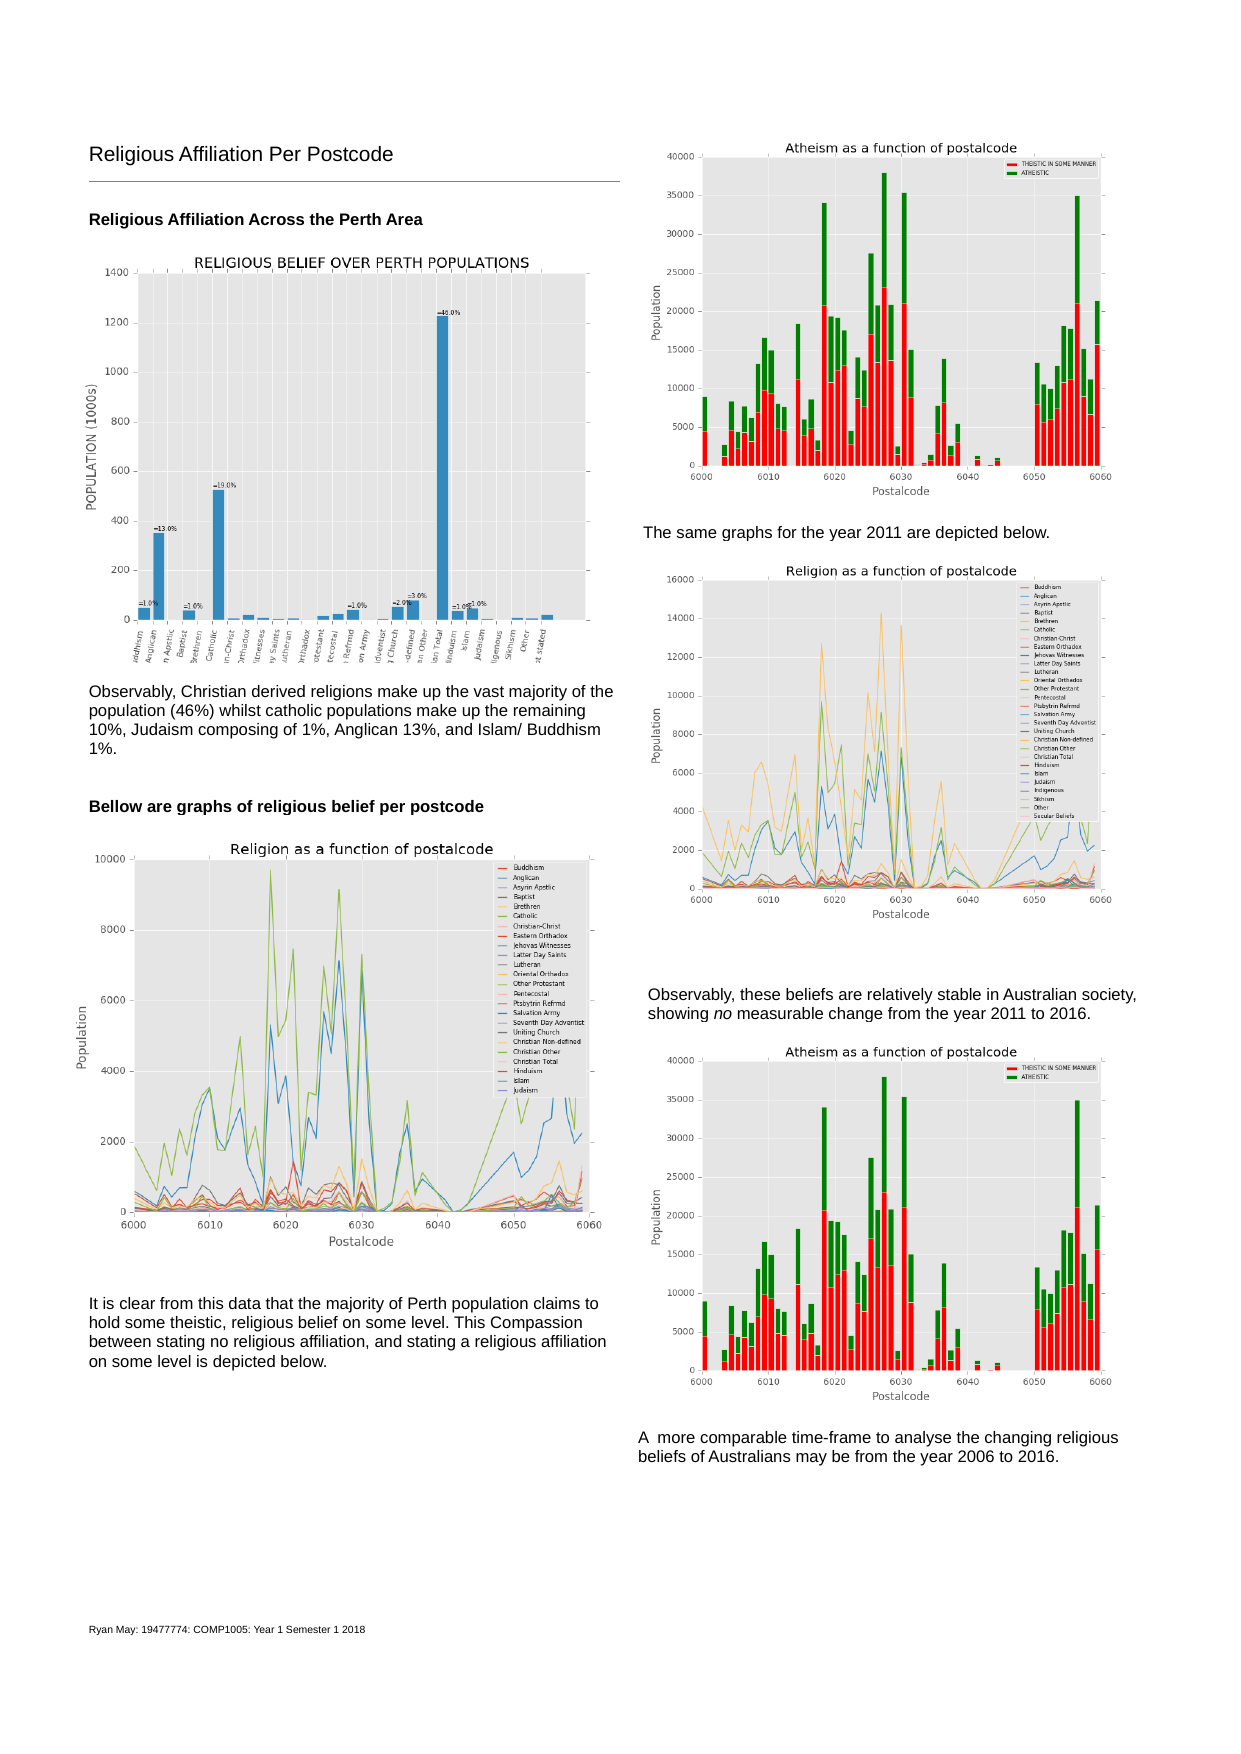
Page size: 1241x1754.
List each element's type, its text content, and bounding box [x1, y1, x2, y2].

text Observably, these beliefs are relatively stable in Australian society, showing no measurable change from the year 2011 to 2016. [648, 984, 1152, 1022]
text It is clear from this data that the majority of Perth population claims to hold some theistic, religious belief on some level. This Compassion between stating no religious affiliation, and stating a religious affiliation on some level is depicted below. [88, 1294, 620, 1371]
text Observably, Christian derived religions make up the vast majority of the population (46%) whilst catholic populations make up the remaining 10%, Judaism composing of 1%, Anglican 13%, and Islam/ Buddhism 1%. [88, 681, 620, 758]
text A more comparable time-frame to analyse the changing religious beliefs of Australians may be from the year 2006 to 2016. [638, 1427, 1152, 1466]
picture [61, 118, 1152, 1409]
text Religious Affiliation Per Postcode [88, 142, 620, 166]
text Religious Affiliation Across the Perth Area [88, 210, 620, 229]
text Bellow are graphs of religious belief per postcode [88, 796, 620, 815]
text The same graphs for the year 2011 are depicted below. [643, 523, 1152, 541]
